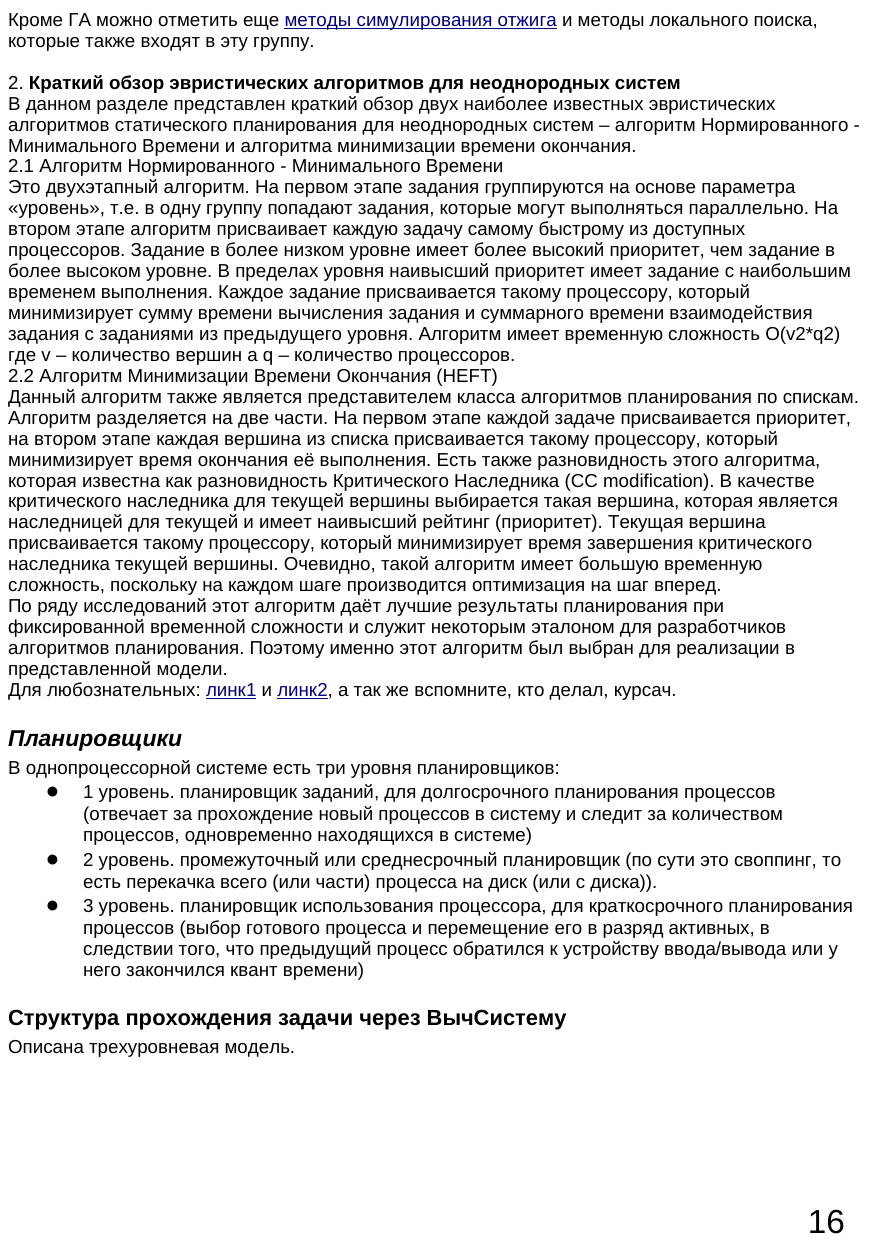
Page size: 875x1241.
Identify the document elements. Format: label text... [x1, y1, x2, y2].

text 2.2 Алгоритм Минимизации Времени Окончания (HEFT) [8, 365, 861, 386]
list 3 уровень. планировщик использования процессора, для краткосрочного планирования процессов (выбор готового процесса и перемещение его в разряд активных, в следствии того, что предыдущий процесс обратился к устройству ввода/вывода или у него закончился квант времени) [45, 892, 861, 981]
subtitle Планировщики [8, 725, 861, 751]
list 2 уровень. промежуточный или среднесрочный планировщик (по сути это своппинг, то есть перекачка всего (или части) процесса на диск (или с диска)). [45, 846, 861, 892]
text Данный алгоритм также является представителем класса алгоритмов планирования по спискам. Алгоритм разделяется на две части. На первом этапе каждой задаче присваивается приоритет, на втором этапе каждая вершина из списка присваивается такому процессору, который минимизирует время окончания её выполнения. Есть также разновидность этого алгоритма, которая известна как разновидность Критического Наследника (СС modification). В качестве критического наследника для текущей вершины выбирается такая вершина, которая является наследницей для текущей и имеет наивысший рейтинг (приоритет). Текущая вершина присваивается такому процессору, который минимизирует время завершения критического наследника текущей вершины. Очевидно, такой алгоритм имеет большую временную сложность, поскольку на каждом шаге производится оптимизация на шаг вперед. [8, 386, 861, 596]
text В однопроцессорной системе есть три уровня планировщиков: [8, 757, 861, 778]
text Это двухэтапный алгоритм. На первом этапе задания группируются на основе параметра «уровень», т.е. в одну группу попадают задания, которые могут выполняться параллельно. На втором этапе алгоритм присваивает каждую задачу самому быстрому из доступных процессоров. Задание в более низком уровне имеет более высокий приоритет, чем задание в более высоком уровне. В пределах уровня наивысший приоритет имеет задание с наибольшим временем выполнения. Каждое задание присваивается такому процессору, который минимизирует сумму времени вычисления задания и суммарного времени взаимодействия задания с заданиями из предыдущего уровня. Алгоритм имеет временную сложность O(v2*q2) где v – количество вершин а q – количество процессоров. [8, 177, 861, 365]
text В данном разделе представлен краткий обзор двух наиболее известных эвристических алгоритмов статического планирования для неоднородных систем – алгоритм Нормированного - Минимального Времени и алгоритма минимизации времени окончания. [8, 93, 861, 156]
text Описана трехуровневая модель. [8, 1036, 861, 1057]
text 2. Краткий обзор эвристических алгоритмов для неоднородных систем [8, 72, 861, 93]
text По ряду исследований этот алгоритм даёт лучшие результаты планирования при фиксированной временной сложности и служит некоторым эталоном для разработчиков алгоритмов планирования. Поэтому именно этот алгоритм был выбран для реализации в представленной модели. [8, 596, 861, 679]
subtitle Структура прохождения задачи через ВычСистему [8, 1006, 861, 1030]
list 1 уровень. планировщик заданий, для долгосрочного планирования процессов (отвечает за прохождение новый процессов в систему и следит за количеством процессов, одновременно находящихся в системе) [45, 778, 861, 846]
text Для любознательных: линк1 и линк2, а так же вспомните, кто делал, курсач. [8, 679, 861, 700]
text 2.1 Алгоритм Нормированного - Минимального Времени [8, 156, 861, 177]
text Кроме ГА можно отметить еще методы симулирования отжига и методы локального поиска, которые также входят в эту группу. [8, 9, 861, 51]
